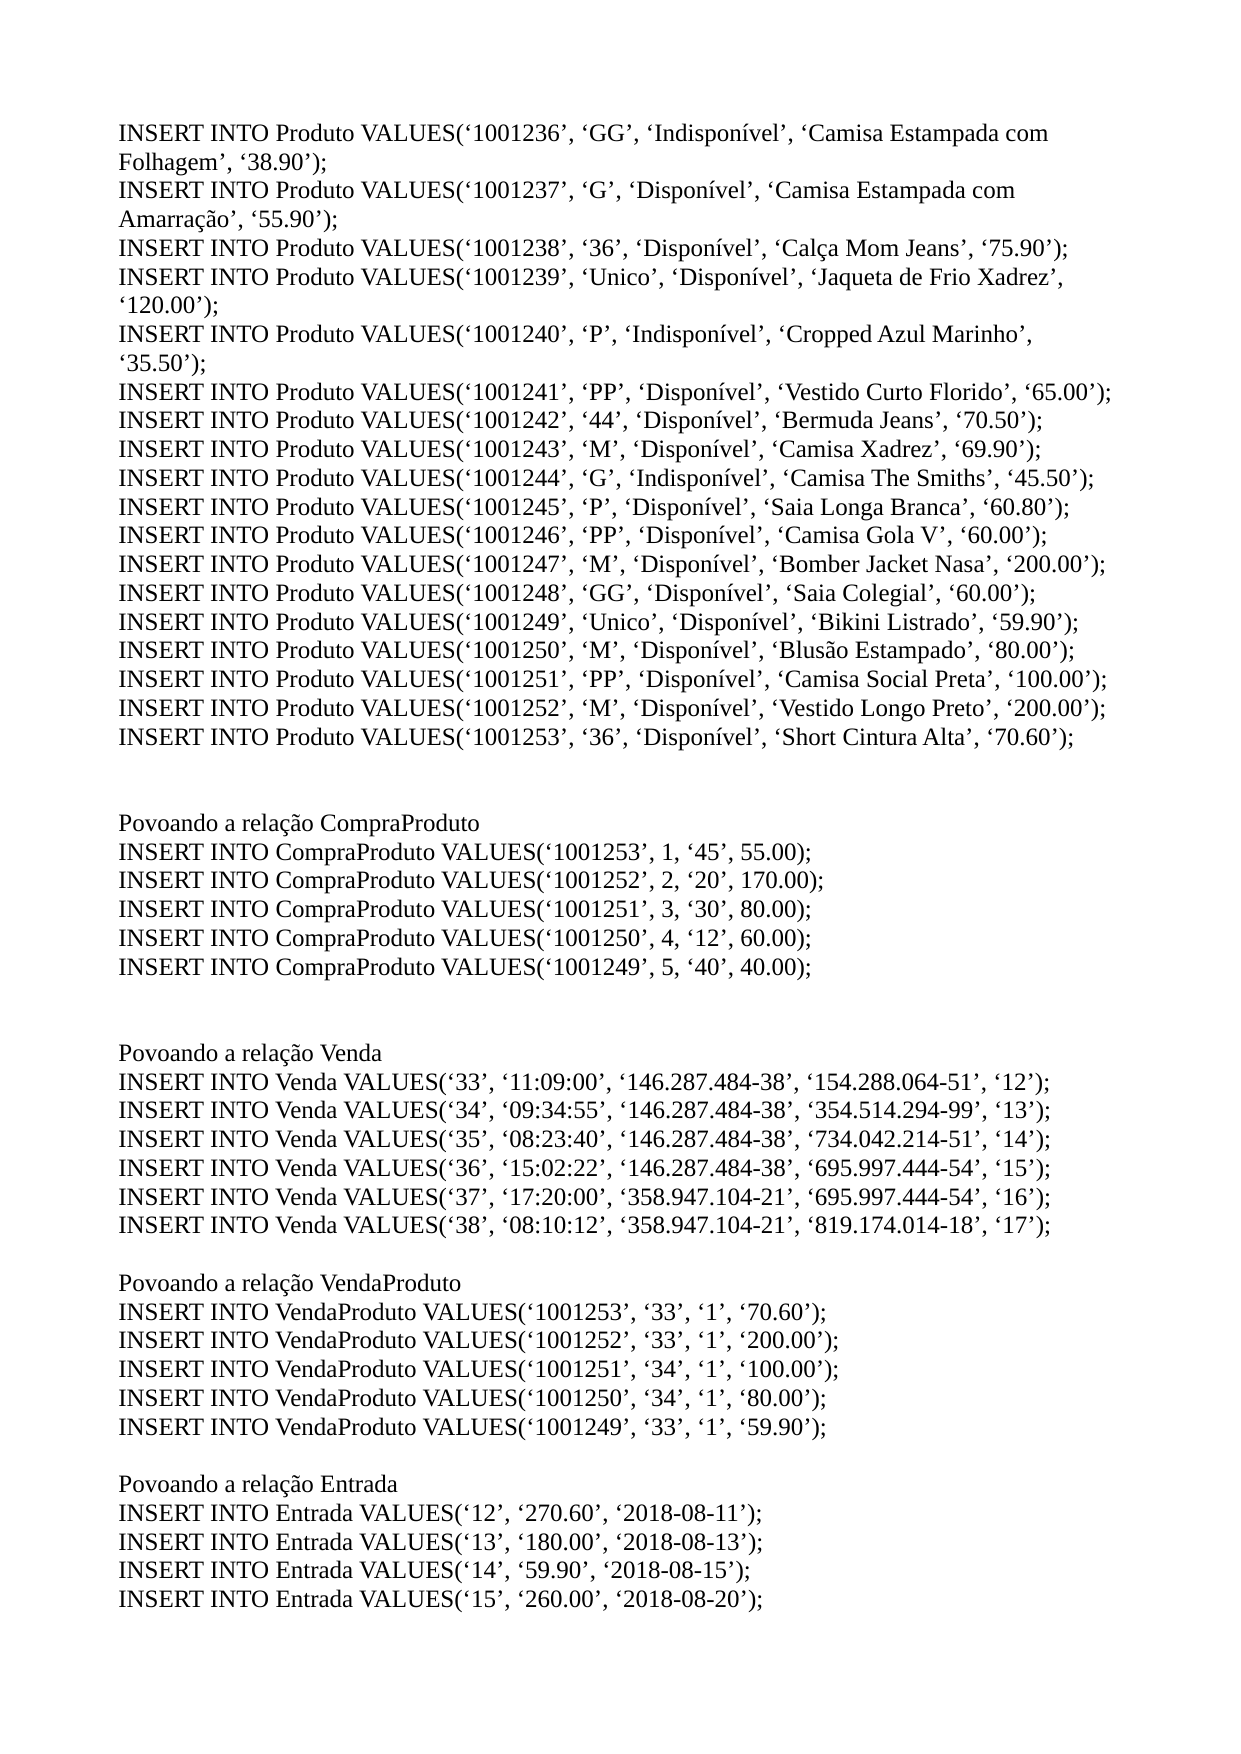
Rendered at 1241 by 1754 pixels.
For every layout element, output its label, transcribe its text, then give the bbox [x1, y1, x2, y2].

text INSERT INTO VendaProduto VALUES(‘1001249’, ‘33’, ‘1’, ‘59.90’); [118, 1412, 1122, 1441]
text INSERT INTO Produto VALUES(‘1001252’, ‘M’, ‘Disponível’, ‘Vestido Longo Preto’, ‘200.00’); [118, 693, 1122, 722]
text INSERT INTO Venda VALUES(‘36’, ‘15:02:22’, ‘146.287.484-38’, ‘695.997.444-54’, ‘15’); [118, 1153, 1122, 1182]
text INSERT INTO VendaProduto VALUES(‘1001253’, ‘33’, ‘1’, ‘70.60’); [118, 1297, 1122, 1326]
text INSERT INTO Produto VALUES(‘1001236’, ‘GG’, ‘Indisponível’, ‘Camisa Estampada com Folhagem’, ‘38.90’); [118, 118, 1122, 176]
text Povoando a relação VendaProduto [118, 1268, 1122, 1297]
text INSERT INTO Venda VALUES(‘34’, ‘09:34:55’, ‘146.287.484-38’, ‘354.514.294-99’, ‘13’); [118, 1096, 1122, 1124]
text INSERT INTO Produto VALUES(‘1001245’, ‘P’, ‘Disponível’, ‘Saia Longa Branca’, ‘60.80’); [118, 492, 1122, 521]
text INSERT INTO Venda VALUES(‘38’, ‘08:10:12’, ‘358.947.104-21’, ‘819.174.014-18’, ‘17’); [118, 1211, 1122, 1239]
text INSERT INTO Entrada VALUES(‘13’, ‘180.00’, ‘2018-08-13’); [118, 1527, 1122, 1556]
text INSERT INTO VendaProduto VALUES(‘1001251’, ‘34’, ‘1’, ‘100.00’); [118, 1354, 1122, 1383]
text INSERT INTO CompraProduto VALUES(‘1001253’, 1, ‘45’, 55.00); [118, 837, 1122, 866]
text INSERT INTO Produto VALUES(‘1001253’, ‘36’, ‘Disponível’, ‘Short Cintura Alta’, ‘70.60’); [118, 722, 1122, 751]
text INSERT INTO Produto VALUES(‘1001246’, ‘PP’, ‘Disponível’, ‘Camisa Gola V’, ‘60.00’); [118, 521, 1122, 549]
text INSERT INTO Produto VALUES(‘1001239’, ‘Unico’, ‘Disponível’, ‘Jaqueta de Frio Xadrez’, ‘120.00’); [118, 262, 1122, 319]
text INSERT INTO Produto VALUES(‘1001248’, ‘GG’, ‘Disponível’, ‘Saia Colegial’, ‘60.00’); [118, 578, 1122, 607]
text INSERT INTO Entrada VALUES(‘15’, ‘260.00’, ‘2018-08-20’); [118, 1584, 1122, 1613]
text Povoando a relação Venda [118, 1038, 1122, 1067]
text INSERT INTO VendaProduto VALUES(‘1001252’, ‘33’, ‘1’, ‘200.00’); [118, 1326, 1122, 1354]
text INSERT INTO Produto VALUES(‘1001241’, ‘PP’, ‘Disponível’, ‘Vestido Curto Florido’, ‘65.00’); [118, 377, 1122, 406]
text INSERT INTO Venda VALUES(‘37’, ‘17:20:00’, ‘358.947.104-21’, ‘695.997.444-54’, ‘16’); [118, 1182, 1122, 1211]
text INSERT INTO Produto VALUES(‘1001247’, ‘M’, ‘Disponível’, ‘Bomber Jacket Nasa’, ‘200.00’); [118, 549, 1122, 578]
text INSERT INTO CompraProduto VALUES(‘1001252’, 2, ‘20’, 170.00); [118, 866, 1122, 894]
text INSERT INTO Produto VALUES(‘1001237’, ‘G’, ‘Disponível’, ‘Camisa Estampada com Amarração’, ‘55.90’); [118, 176, 1122, 233]
text INSERT INTO VendaProduto VALUES(‘1001250’, ‘34’, ‘1’, ‘80.00’); [118, 1383, 1122, 1412]
text INSERT INTO Venda VALUES(‘33’, ‘11:09:00’, ‘146.287.484-38’, ‘154.288.064-51’, ‘12’); [118, 1067, 1122, 1096]
text INSERT INTO Entrada VALUES(‘14’, ‘59.90’, ‘2018-08-15’); [118, 1556, 1122, 1584]
text INSERT INTO Venda VALUES(‘35’, ‘08:23:40’, ‘146.287.484-38’, ‘734.042.214-51’, ‘14’); [118, 1124, 1122, 1153]
text INSERT INTO Produto VALUES(‘1001240’, ‘P’, ‘Indisponível’, ‘Cropped Azul Marinho’, ‘35.50’); [118, 319, 1122, 377]
text INSERT INTO Produto VALUES(‘1001238’, ‘36’, ‘Disponível’, ‘Calça Mom Jeans’, ‘75.90’); [118, 233, 1122, 262]
text INSERT INTO Produto VALUES(‘1001242’, ‘44’, ‘Disponível’, ‘Bermuda Jeans’, ‘70.50’); [118, 406, 1122, 434]
text INSERT INTO CompraProduto VALUES(‘1001250’, 4, ‘12’, 60.00); [118, 923, 1122, 952]
text INSERT INTO CompraProduto VALUES(‘1001251’, 3, ‘30’, 80.00); [118, 894, 1122, 923]
text INSERT INTO Produto VALUES(‘1001243’, ‘M’, ‘Disponível’, ‘Camisa Xadrez’, ‘69.90’); [118, 434, 1122, 463]
text Povoando a relação Entrada [118, 1469, 1122, 1498]
text INSERT INTO Produto VALUES(‘1001244’, ‘G’, ‘Indisponível’, ‘Camisa The Smiths’, ‘45.50’); [118, 463, 1122, 492]
text Povoando a relação CompraProduto [118, 808, 1122, 837]
text INSERT INTO CompraProduto VALUES(‘1001249’, 5, ‘40’, 40.00); [118, 952, 1122, 981]
text INSERT INTO Produto VALUES(‘1001251’, ‘PP’, ‘Disponível’, ‘Camisa Social Preta’, ‘100.00’); [118, 664, 1122, 693]
text INSERT INTO Produto VALUES(‘1001249’, ‘Unico’, ‘Disponível’, ‘Bikini Listrado’, ‘59.90’); [118, 607, 1122, 636]
text INSERT INTO Entrada VALUES(‘12’, ‘270.60’, ‘2018-08-11’); [118, 1498, 1122, 1527]
text INSERT INTO Produto VALUES(‘1001250’, ‘M’, ‘Disponível’, ‘Blusão Estampado’, ‘80.00’); [118, 636, 1122, 664]
